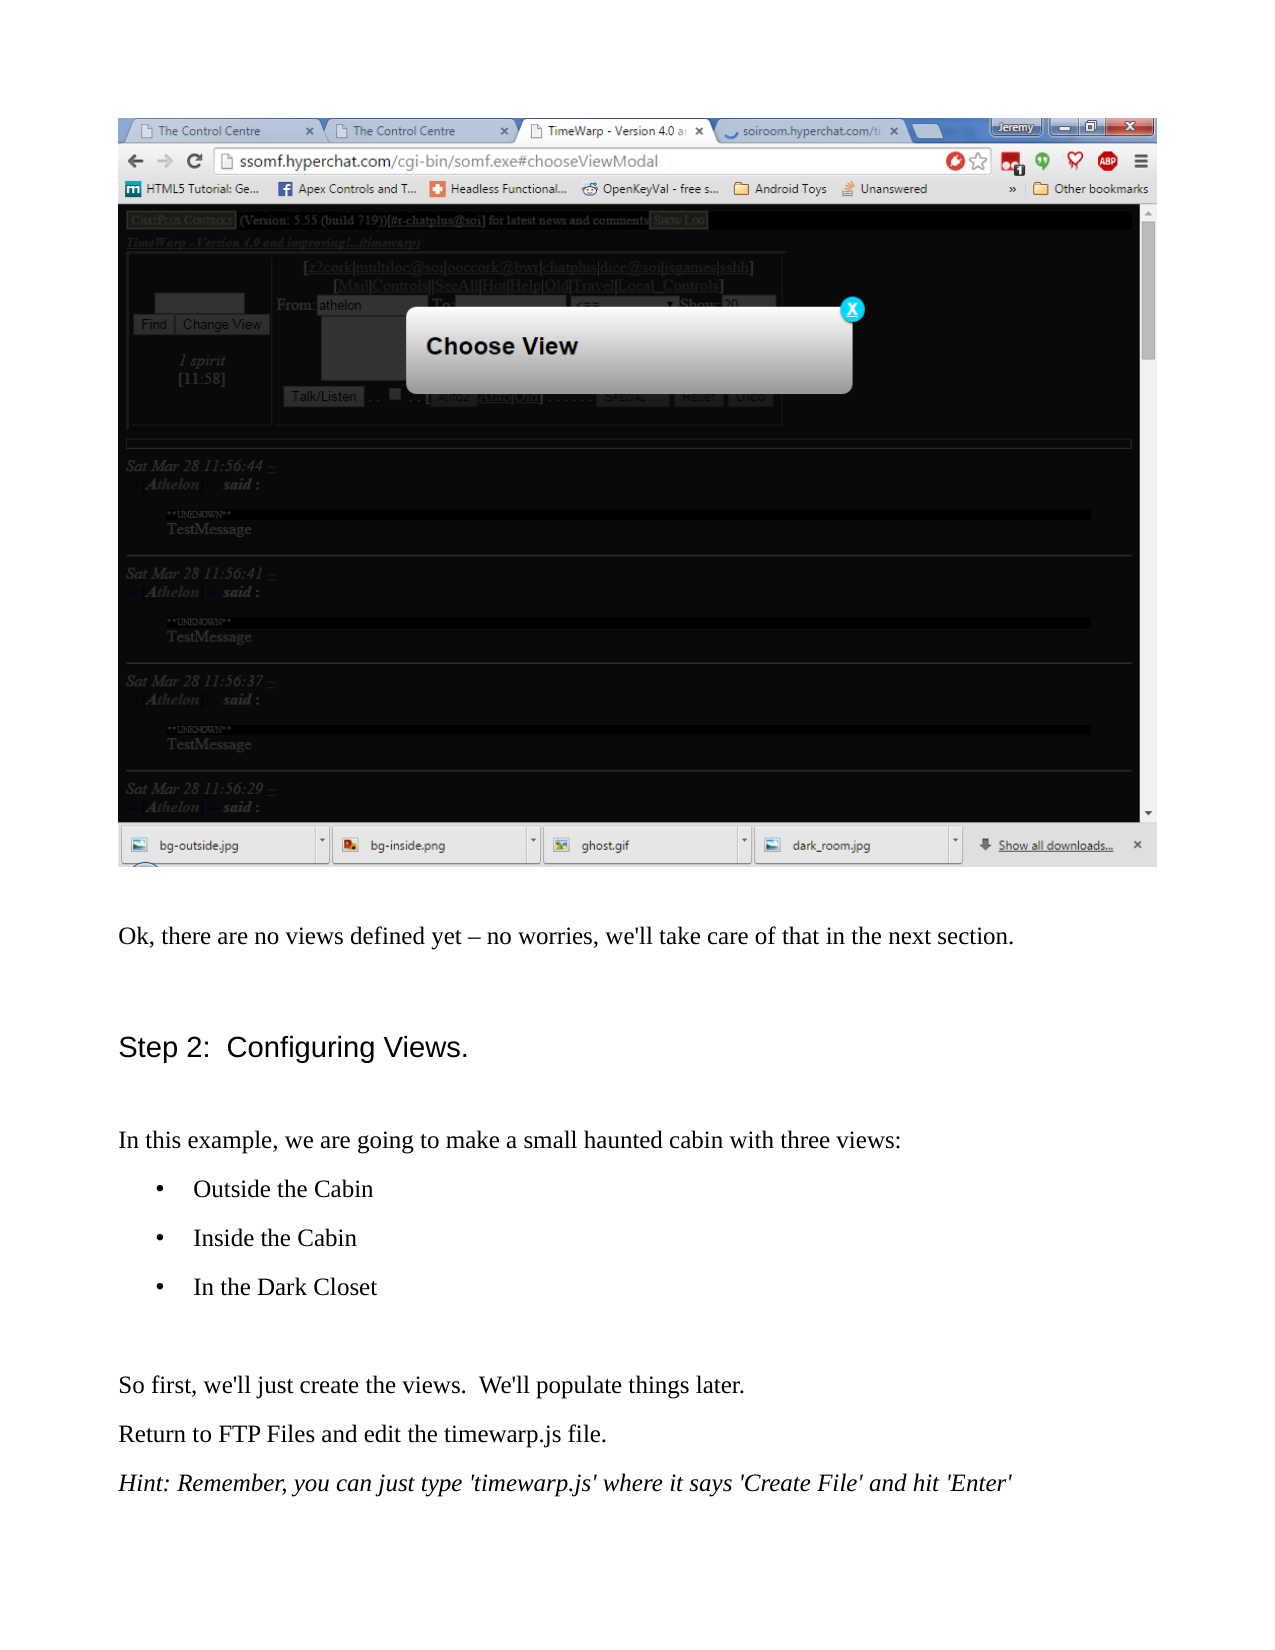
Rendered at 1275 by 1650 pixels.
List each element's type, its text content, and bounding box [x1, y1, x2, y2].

text Return to FTP Files and edit the timewarp.js file. [118, 1419, 1157, 1448]
subtitle Step 2: Configuring Views. [118, 1030, 1157, 1063]
text Ok, there are no views defined yet – no worries, we'll take care of that in the next section. [118, 921, 1157, 950]
list Outside the Cabin [156, 1174, 1157, 1203]
text So first, we'll just create the views. We'll populate things later. [118, 1370, 1157, 1399]
list Inside the Cabin [156, 1223, 1157, 1252]
text Hint: Remember, you can just type 'timewarp.js' where it says 'Create File' and hit 'Enter' [118, 1468, 1157, 1497]
list In the Dark Closet [156, 1272, 1157, 1301]
picture [118, 118, 1157, 867]
text In this example, we are going to make a small haunted cabin with three views: [118, 1125, 1157, 1154]
